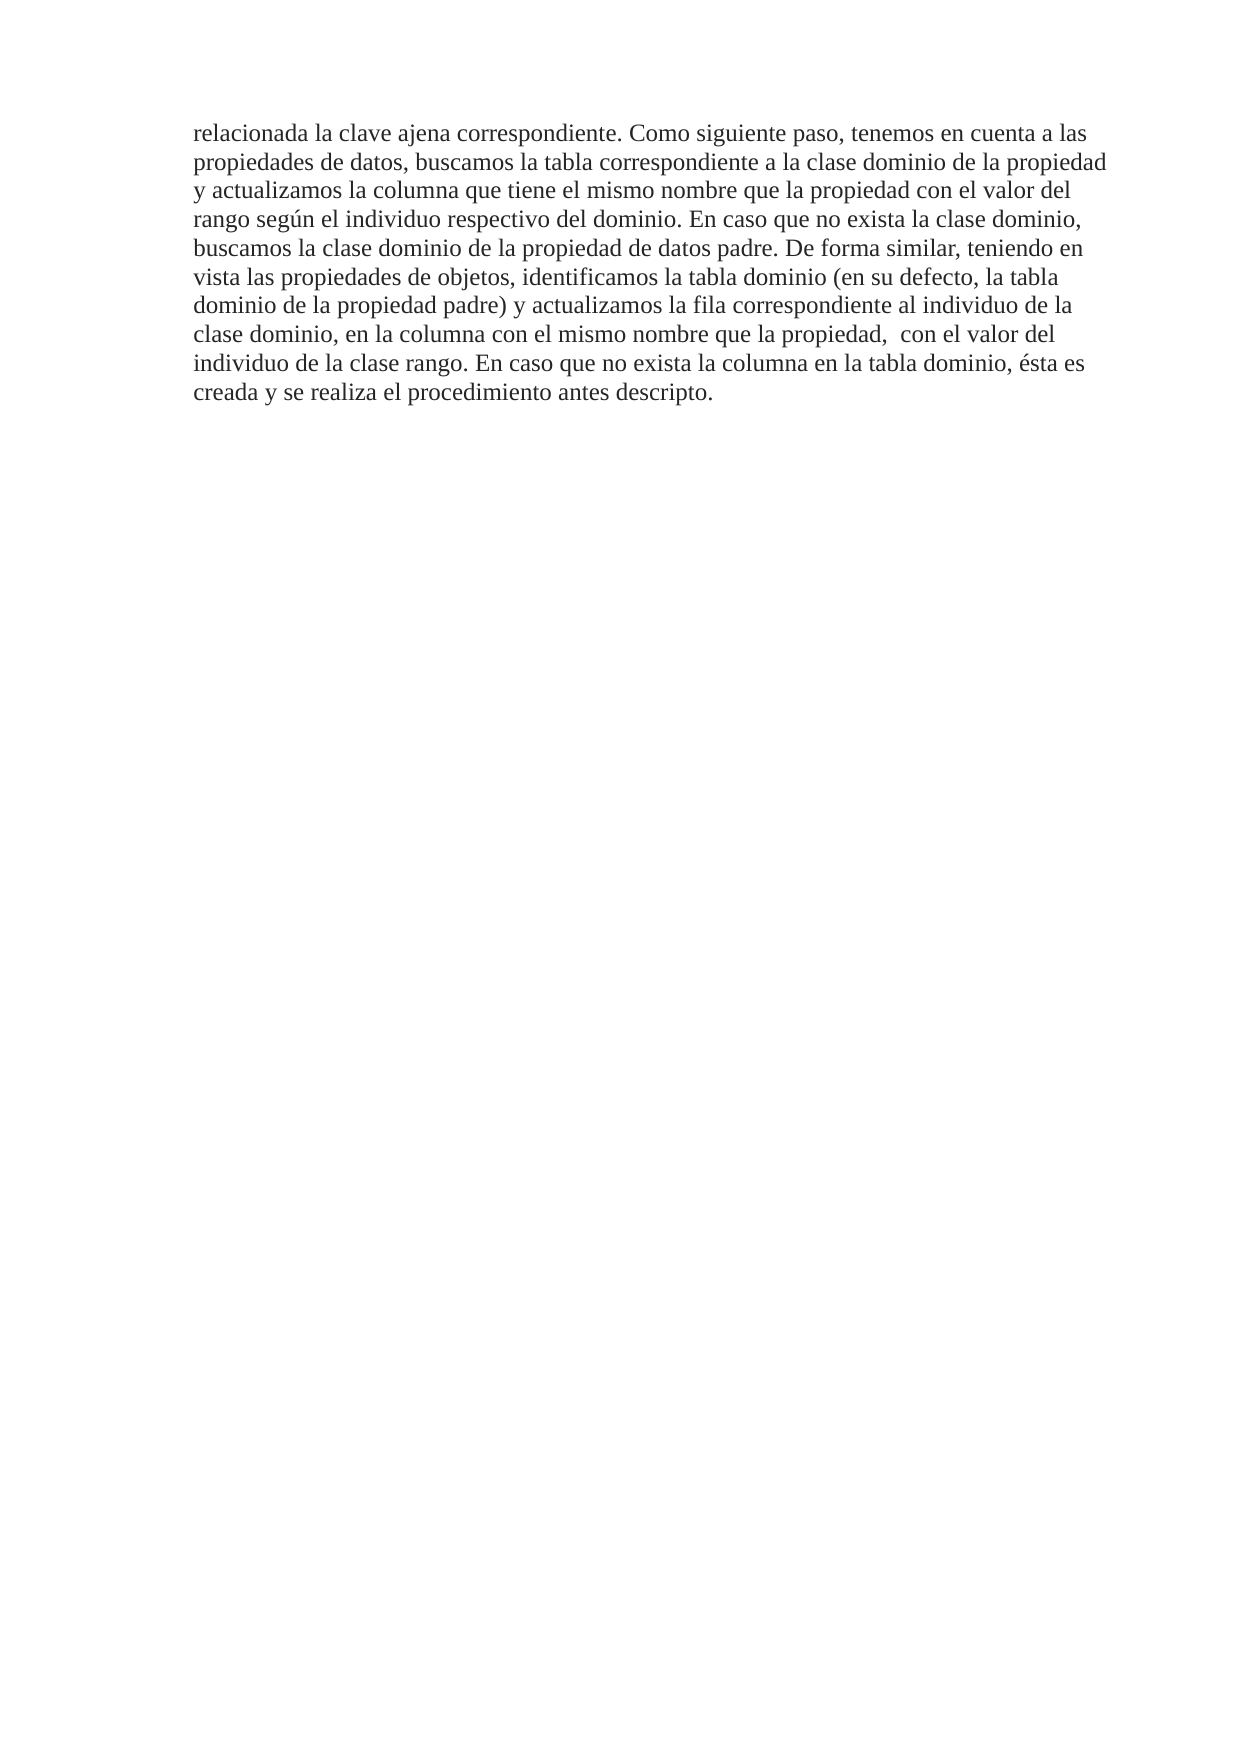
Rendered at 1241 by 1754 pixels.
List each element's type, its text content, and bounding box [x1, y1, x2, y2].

list relacionada la clave ajena correspondiente. Como siguiente paso, tenemos en cuenta a las propiedades de datos, buscamos la tabla correspondiente a la clase dominio de la propiedad y actualizamos la columna que tiene el mismo nombre que la propiedad con el valor del rango según el individuo respectivo del dominio. En caso que no exista la clase dominio, buscamos la clase dominio de la propiedad de datos padre. De forma similar, teniendo en vista las propiedades de objetos, identificamos la tabla dominio (en su defecto, la tabla dominio de la propiedad padre) y actualizamos la fila correspondiente al individuo de la clase dominio, en la columna con el mismo nombre que la propiedad, con el valor del individuo de la clase rango. En caso que no exista la columna en la tabla dominio, ésta es creada y se realiza el procedimiento antes descripto. [156, 118, 1122, 406]
